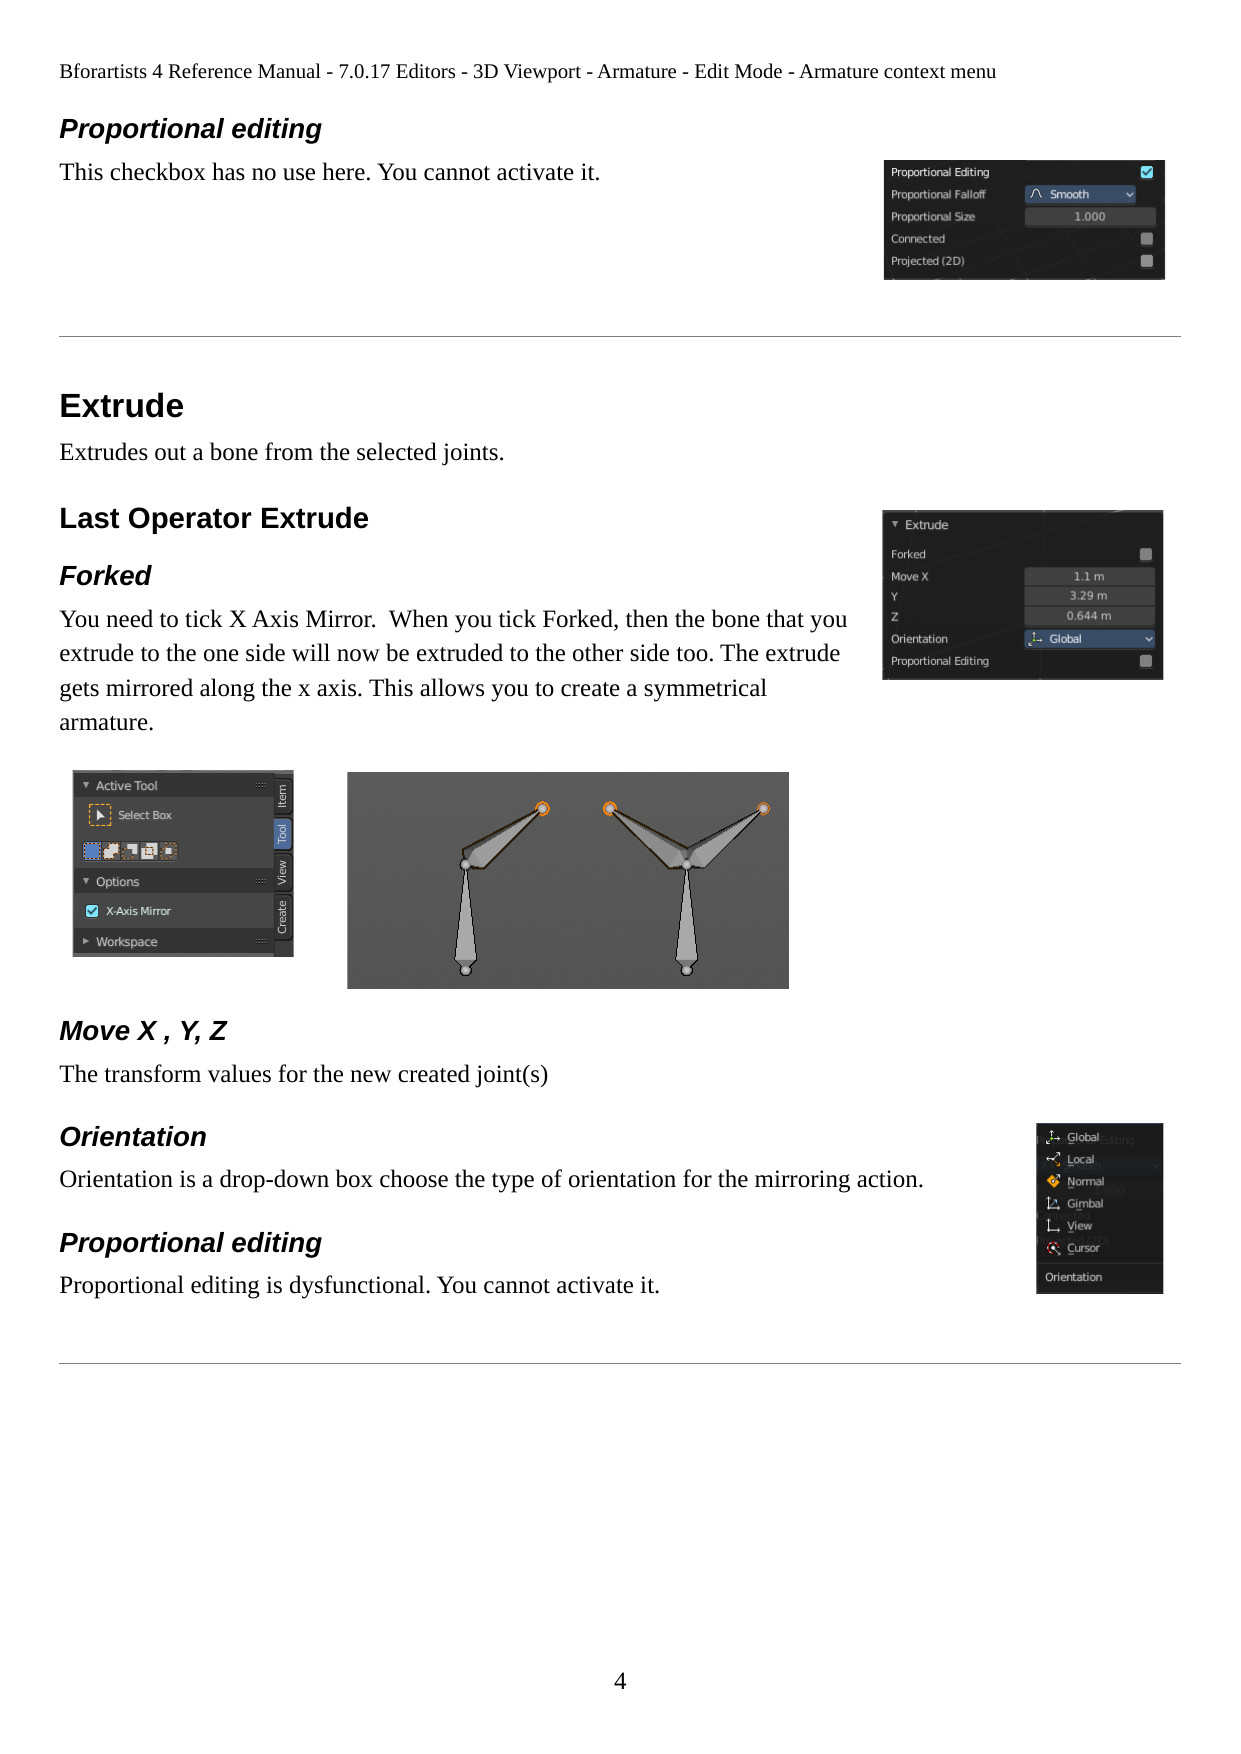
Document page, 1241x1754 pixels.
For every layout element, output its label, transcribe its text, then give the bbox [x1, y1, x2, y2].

subtitle Orientation [59, 1120, 1181, 1152]
text Proportional editing is dysfunctional. You cannot activate it. [59, 1271, 1181, 1299]
picture [347, 772, 789, 989]
subtitle Last Operator Extrude [59, 501, 1181, 534]
subtitle Move X , Y, Z [59, 1014, 1181, 1046]
text This checkbox has no use here. You cannot activate it. [59, 157, 1181, 186]
text Orientation is a drop-down box choose the type of orientation for the mirroring action. [59, 1164, 1036, 1193]
subtitle [1164, 1226, 1181, 1258]
subtitle Proportional editing [59, 113, 1181, 144]
picture [883, 160, 1166, 280]
picture [882, 510, 1164, 680]
picture [72, 770, 294, 957]
subtitle Forked [59, 559, 882, 591]
subtitle [1164, 559, 1181, 591]
text Extrudes out a bone from the selected joints. [59, 437, 1181, 466]
picture [1036, 1123, 1164, 1294]
subtitle Proportional editing [59, 1226, 1036, 1258]
text You need to tick X Axis Mirror. When you tick Forked, then the bone that you extrude to the one side will now be extruded to the other side too. The extrude gets mirrored along the x axis. This allows you to create a symmetrical armature. [59, 604, 1181, 736]
text The transform values for the new created joint(s) [59, 1059, 1181, 1087]
subtitle Extrude [59, 386, 1181, 425]
